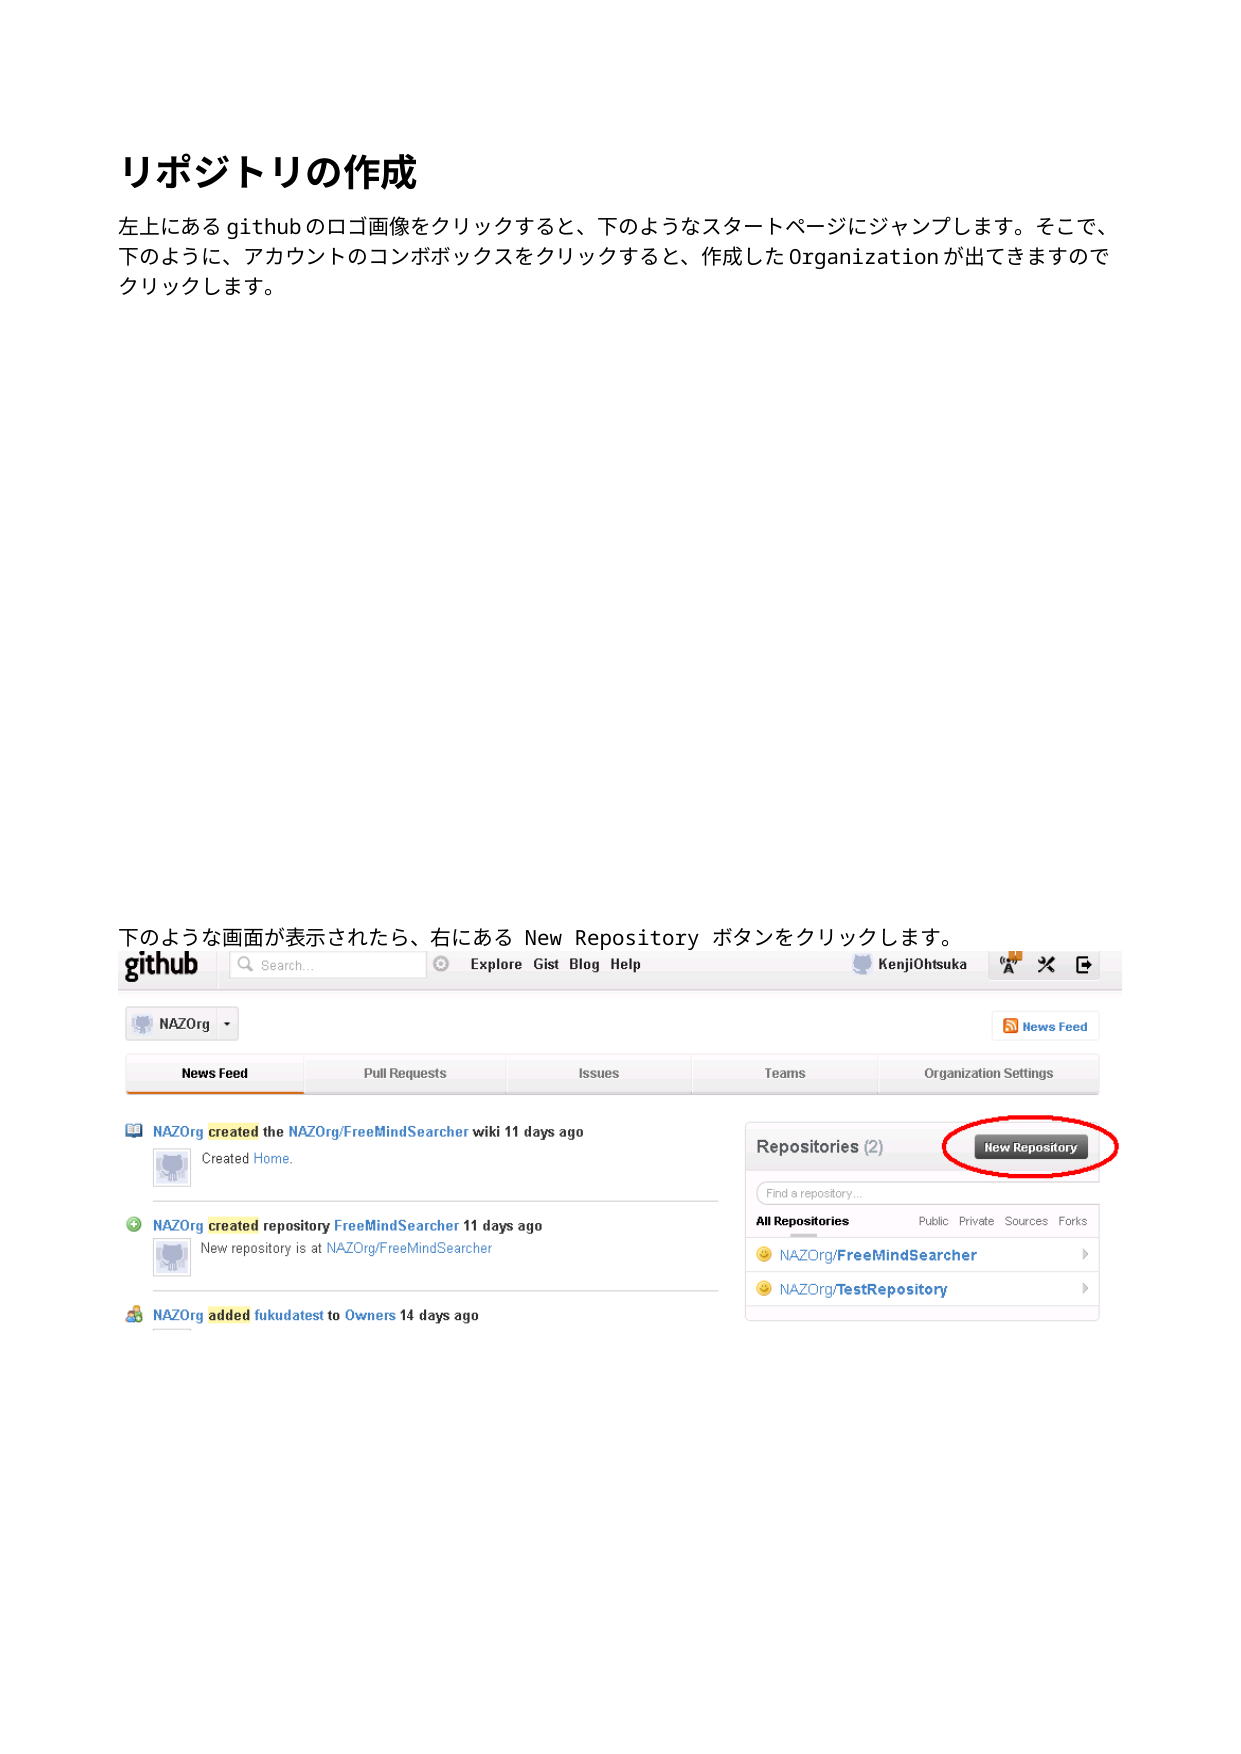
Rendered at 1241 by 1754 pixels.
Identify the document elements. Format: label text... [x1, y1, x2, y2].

text 左上にあるgithubのロゴ画像をクリックすると、下のようなスタートページにジャンプします。そこで、下のように、アカウントのコンボボックスをクリックすると、作成したOrganizationが出てきますのでクリックします。 [118, 210, 1122, 329]
subtitle リポジトリの作成 [118, 143, 1122, 197]
text 下のような画面が表示されたら、右にある New Repository ボタンをクリックします。 [118, 921, 1122, 951]
